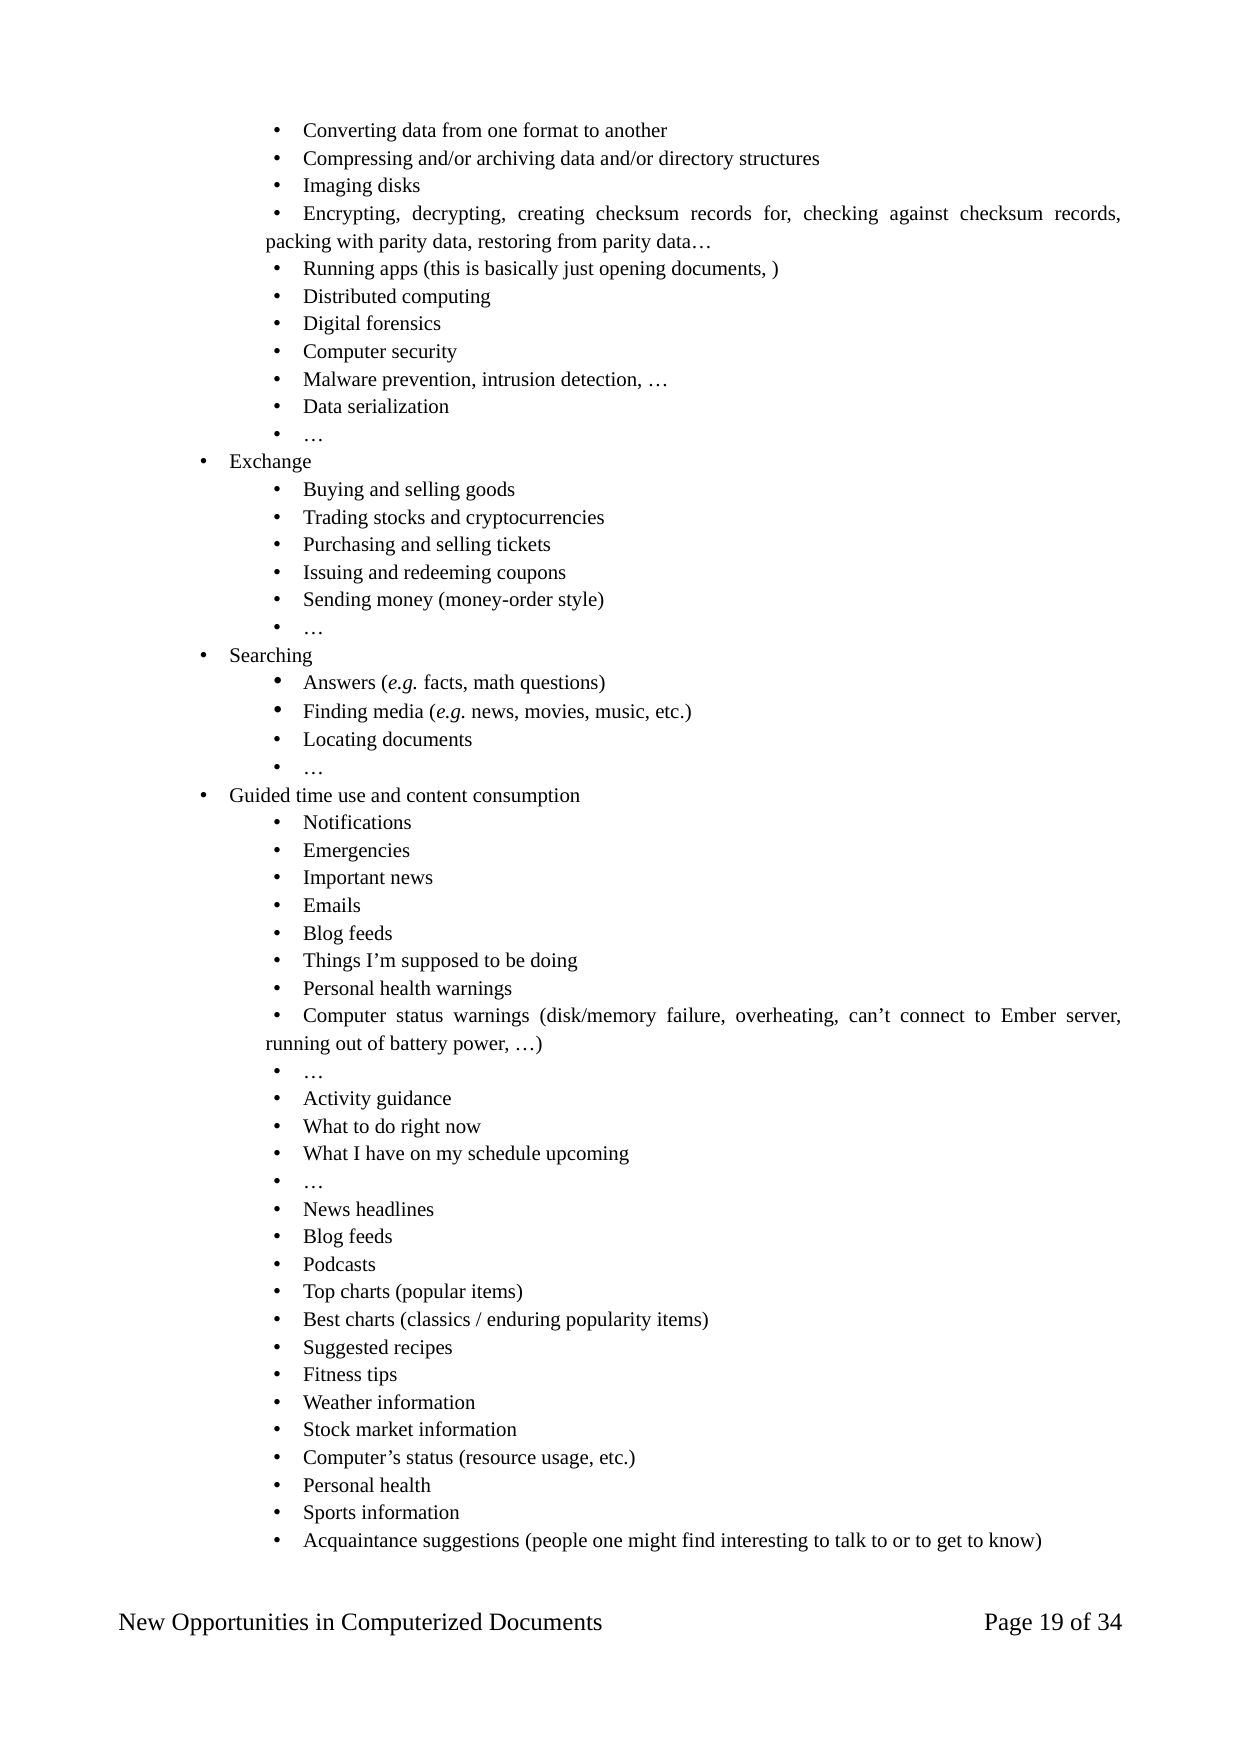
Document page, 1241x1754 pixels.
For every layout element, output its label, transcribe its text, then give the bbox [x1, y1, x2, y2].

list Running apps (this is basically just opening documents, ) [236, 256, 1122, 280]
list Activity guidance [236, 1086, 1122, 1110]
list Acquaintance suggestions (people one might find interesting to talk to or to get to know) [236, 1528, 1122, 1552]
list Fitness tips [236, 1362, 1122, 1386]
list Trading stocks and cryptocurrencies [236, 504, 1122, 529]
list Compressing and/or archiving data and/or directory structures [236, 146, 1122, 170]
list Blog feeds [236, 1224, 1122, 1248]
list Data serialization [236, 394, 1122, 418]
list Computer security [236, 339, 1122, 363]
list What to do right now [236, 1114, 1122, 1138]
list Finding media (e.g. news, movies, music, etc.) [236, 699, 1122, 724]
list Locating documents [236, 727, 1122, 751]
list Converting data from one format to another [236, 118, 1122, 142]
list … [236, 422, 1122, 446]
list Podcasts [236, 1252, 1122, 1276]
list Notifications [236, 810, 1122, 834]
list Top charts (popular items) [236, 1279, 1122, 1303]
list Personal health warnings [236, 976, 1122, 1000]
list Emails [236, 893, 1122, 917]
list Guided time use and content consumption [162, 782, 1122, 807]
list Purchasing and selling tickets [236, 532, 1122, 556]
list Stock market information [236, 1417, 1122, 1441]
list Imaging disks [236, 173, 1122, 197]
list Blog feeds [236, 921, 1122, 944]
list Best charts (classics / enduring popularity items) [236, 1307, 1122, 1331]
list Things I’m supposed to be doing [236, 948, 1122, 972]
list … [236, 755, 1122, 779]
list Buying and selling goods [236, 477, 1122, 501]
list Exchange [162, 449, 1122, 473]
list Searching [162, 643, 1122, 667]
list News headlines [236, 1197, 1122, 1221]
list Digital forensics [236, 311, 1122, 335]
list Sending money (money-order style) [236, 587, 1122, 611]
list Malware prevention, intrusion detection, … [236, 367, 1122, 391]
list Suggested recipes [236, 1334, 1122, 1359]
list Important news [236, 865, 1122, 889]
list Encrypting, decrypting, creating checksum records for, checking against checksum records, packing with parity data, restoring from parity data… [236, 201, 1122, 253]
list Computer status warnings (disk/memory failure, overheating, can’t connect to Ember server, running out of battery power, …) [236, 1003, 1122, 1055]
list Computer’s status (resource usage, etc.) [236, 1445, 1122, 1469]
list Distributed computing [236, 284, 1122, 308]
list Weather information [236, 1390, 1122, 1414]
list Answers (e.g. facts, math questions) [236, 670, 1122, 695]
list Personal health [236, 1473, 1122, 1497]
list Emergencies [236, 838, 1122, 862]
list Sports information [236, 1500, 1122, 1524]
list Issuing and redeeming coupons [236, 560, 1122, 584]
list … [236, 1169, 1122, 1193]
list … [236, 615, 1122, 639]
list … [236, 1058, 1122, 1083]
list What I have on my schedule upcoming [236, 1141, 1122, 1165]
